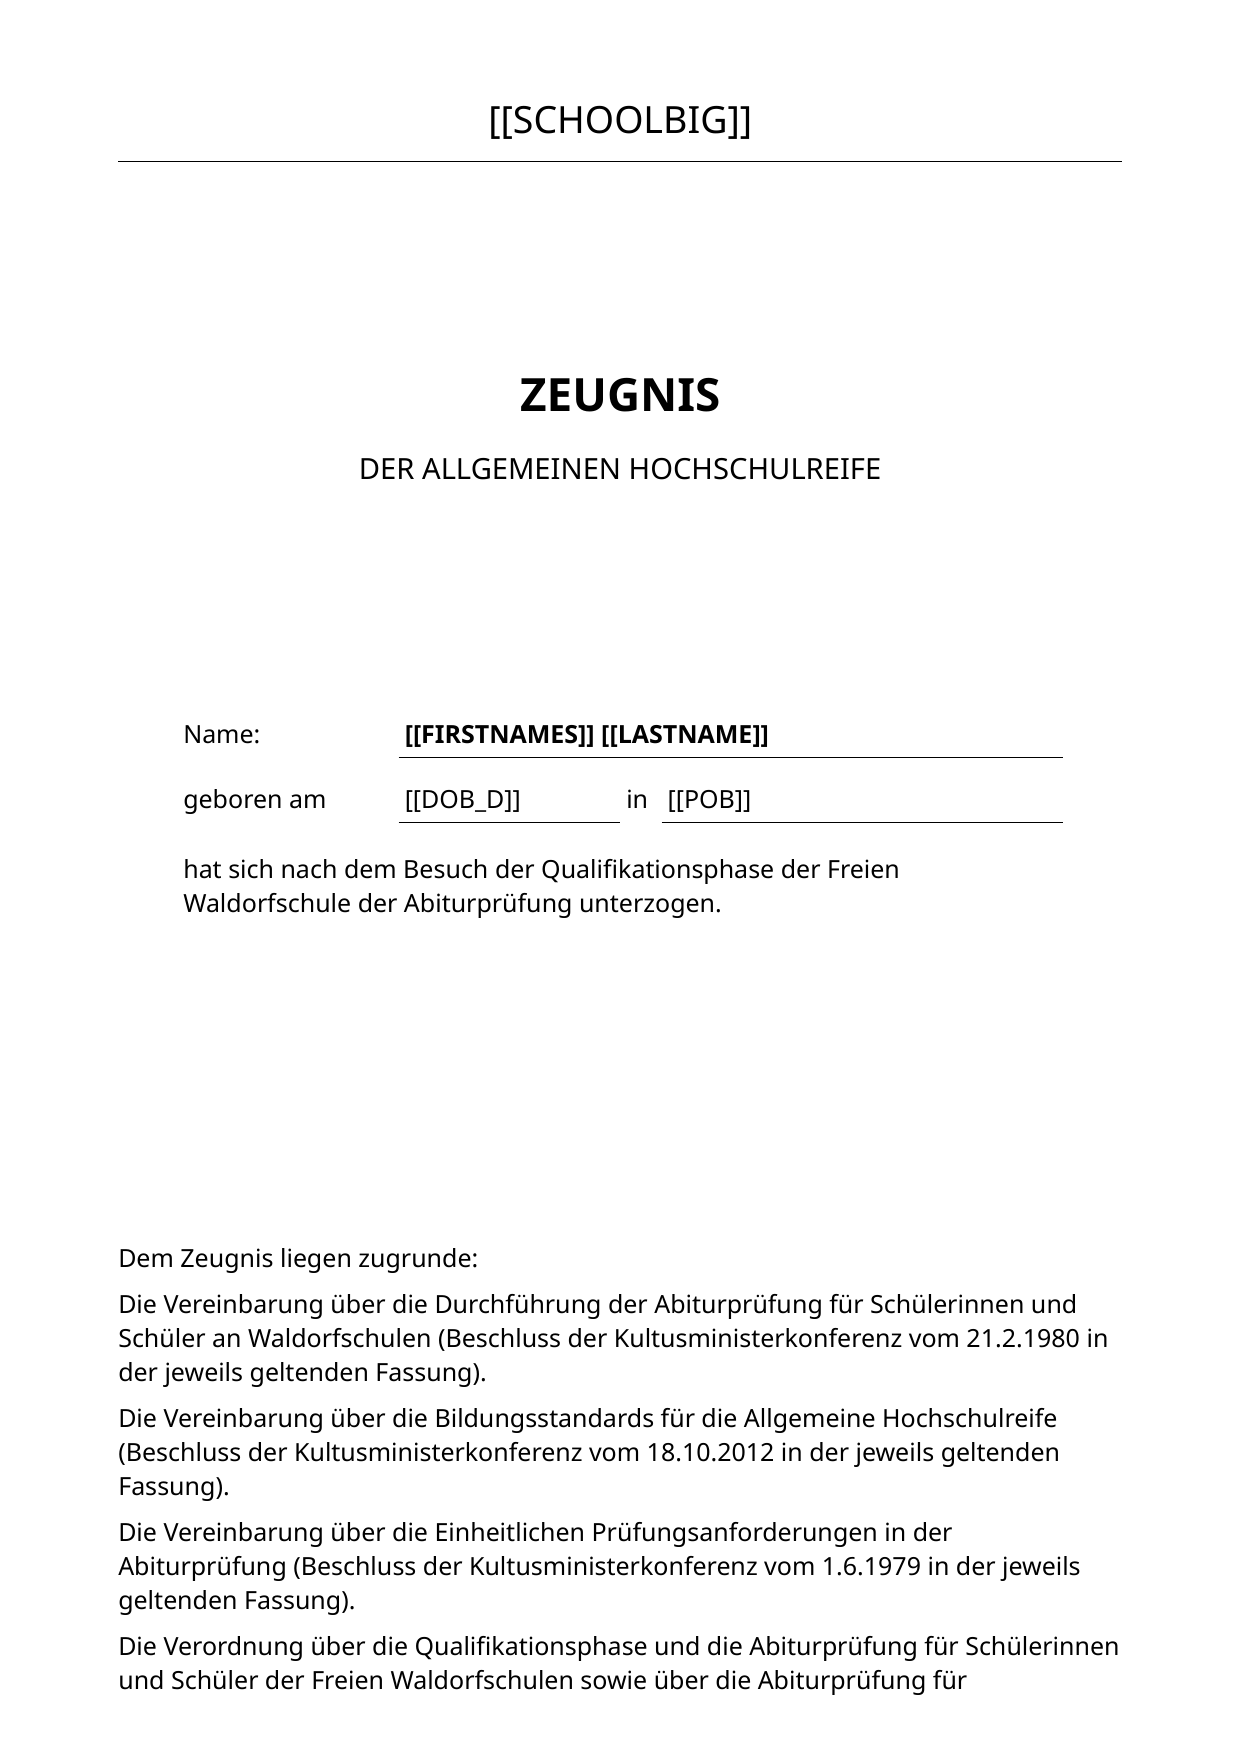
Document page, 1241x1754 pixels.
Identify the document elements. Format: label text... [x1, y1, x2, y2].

table_cell [[POB]] [662, 758, 1063, 822]
text [[SCHOOLBIG]] [118, 93, 1122, 144]
subtitle DER ALLGEMEINEN HOCHSCHULREIFE [118, 448, 1122, 488]
table_cell [177, 822, 1063, 846]
text Die Vereinbarung über die Bildungsstandards für die Allgemeine Hochschulreife (Beschluss der Kultusministerkonferenz vom 18.10.2012 in der jeweils geltenden Fassung). [118, 1401, 1122, 1503]
text Die Vereinbarung über die Einheitlichen Prüfungsanforderungen in der Abiturprüfung (Beschluss der Kultusministerkonferenz vom 1.6.1979 in der jeweils geltenden Fassung). [118, 1515, 1122, 1617]
text Die Verordnung über die Qualifikationsphase und die Abiturprüfung für Schülerinnen und Schüler der Freien Waldorfschulen sowie über die Abiturprüfung für [118, 1629, 1122, 1697]
table_cell geboren am [177, 757, 398, 822]
text Die Vereinbarung über die Durchführung der Abiturprüfung für Schülerinnen und Schüler an Waldorfschulen (Beschluss der Kultusministerkonferenz vom 21.2.1980 in der jeweils geltenden Fassung). [118, 1287, 1122, 1389]
table_cell in [620, 758, 662, 822]
table_header [[FIRSTNAMES]] [[LASTNAME]] [399, 692, 1063, 757]
table_header Name: [177, 692, 398, 757]
title ZEUGNIS [118, 362, 1122, 424]
table_cell [[DOB_D]] [399, 758, 620, 822]
table_cell hat sich nach dem Besuch der Qualifikationsphase der Freien Waldorfschule der Abiturprüfung unterzogen. [177, 846, 1063, 934]
text Dem Zeugnis liegen zugrunde: [118, 1241, 1122, 1275]
